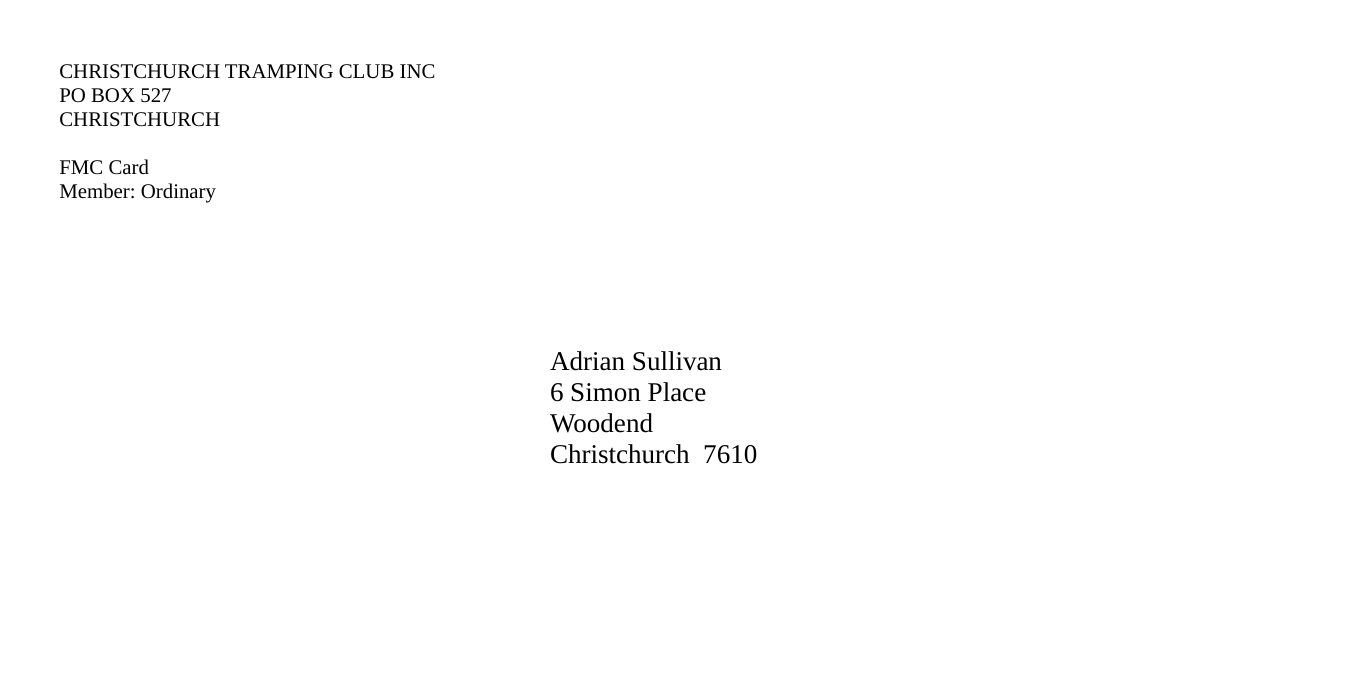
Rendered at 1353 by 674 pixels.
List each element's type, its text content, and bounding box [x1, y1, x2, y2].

text PO BOX 527 [59, 83, 1293, 107]
text 6 Simon Place [550, 376, 1293, 407]
text CHRISTCHURCH TRAMPING CLUB INC [59, 59, 1293, 83]
text Christchurch 7610 [550, 438, 1293, 469]
text Woodend [550, 407, 1293, 438]
text FMC Card [59, 155, 1293, 179]
text Member: Ordinary [59, 179, 1293, 203]
text CHRISTCHURCH [59, 107, 1293, 131]
text Adrian Sullivan [550, 345, 1293, 376]
